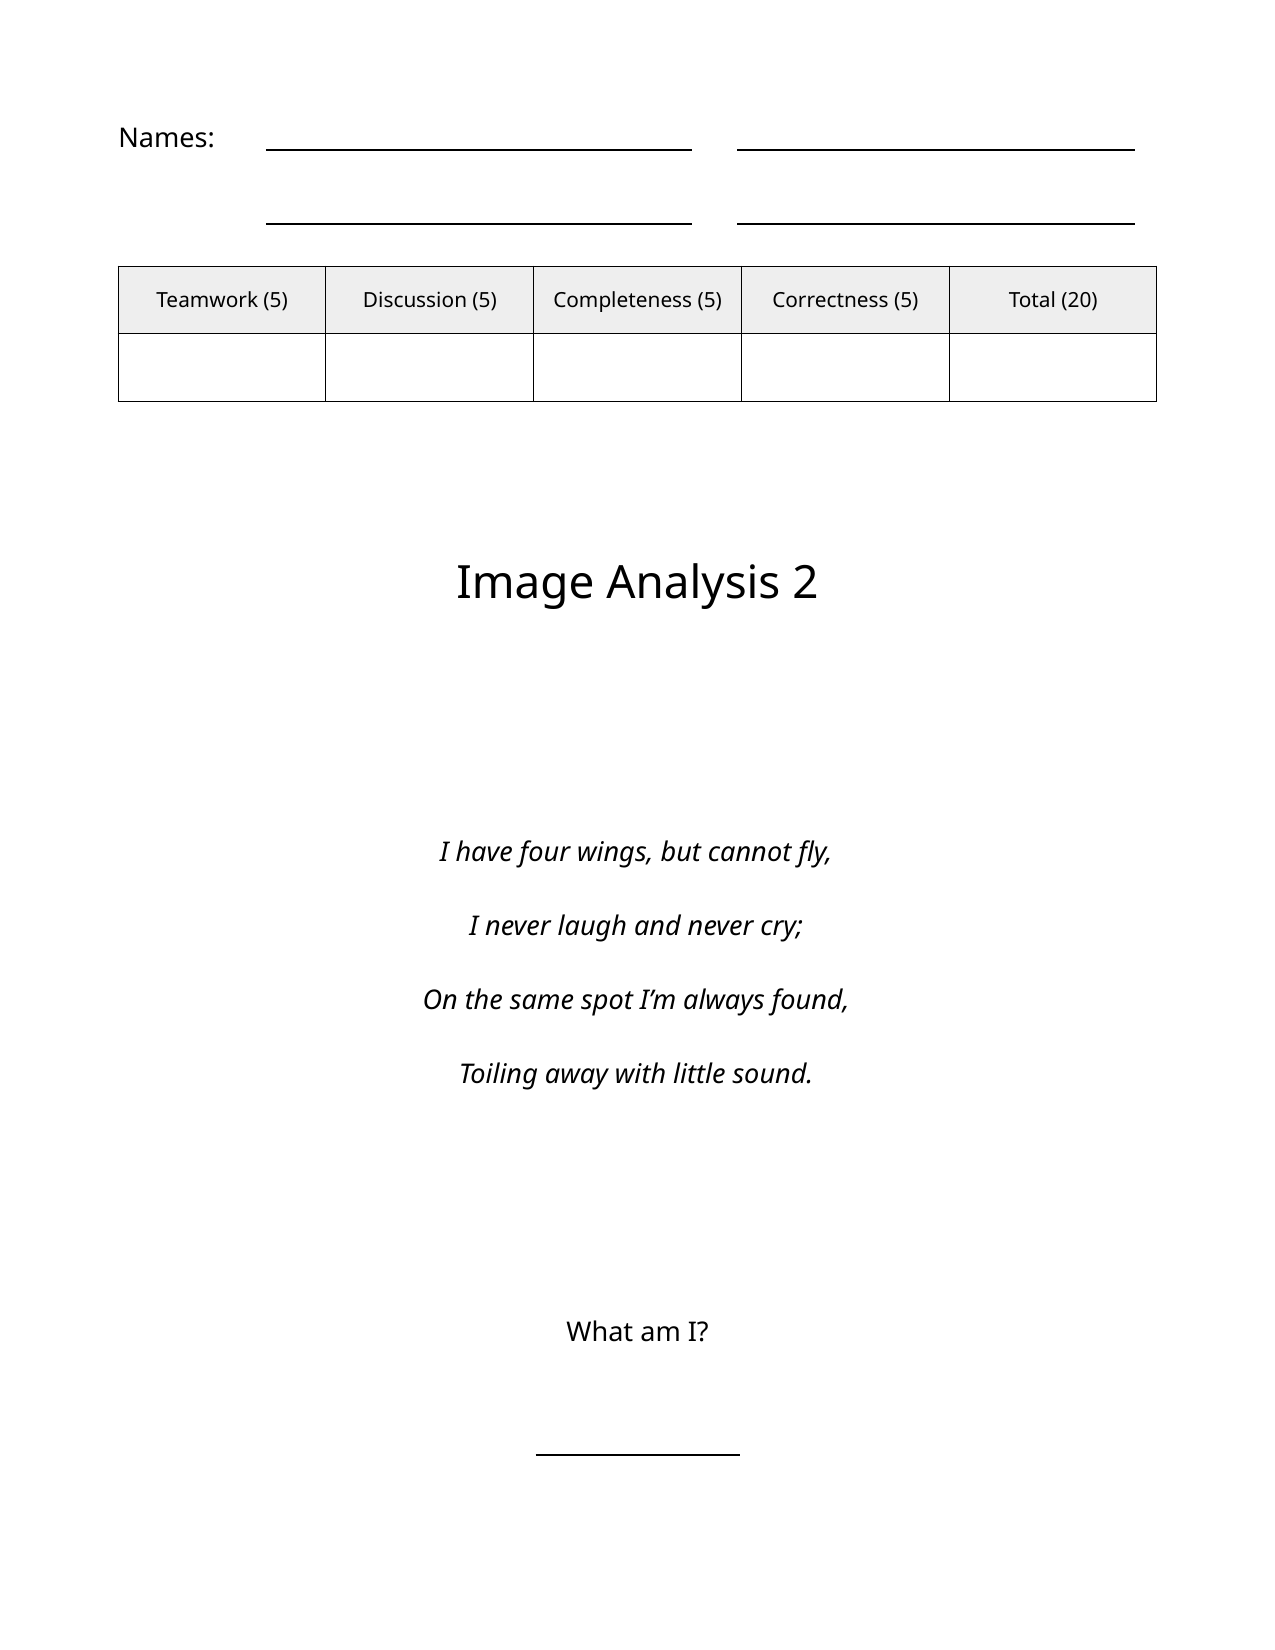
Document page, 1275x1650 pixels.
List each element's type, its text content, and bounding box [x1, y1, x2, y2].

text Image Analysis 2 [118, 549, 1157, 612]
table_cell [534, 334, 741, 401]
text What am I? [118, 1312, 1157, 1349]
table_header Teamwork (5) [119, 267, 325, 333]
text On the same spot I’m always found, [118, 980, 1157, 1017]
text I never laugh and never cry; [118, 907, 1157, 943]
table_cell [950, 334, 1156, 401]
table_cell [742, 334, 949, 401]
text Toiling away with little sound. [118, 1054, 1157, 1091]
table_header Discussion (5) [326, 267, 533, 333]
text Names: [118, 118, 1157, 155]
table_header Completeness (5) [534, 267, 741, 333]
table_header Correctness (5) [742, 267, 949, 333]
table_cell [326, 334, 533, 401]
table_header Total (20) [950, 267, 1156, 333]
table_cell [119, 334, 325, 401]
text I have four wings, but cannot fly, [118, 833, 1157, 870]
